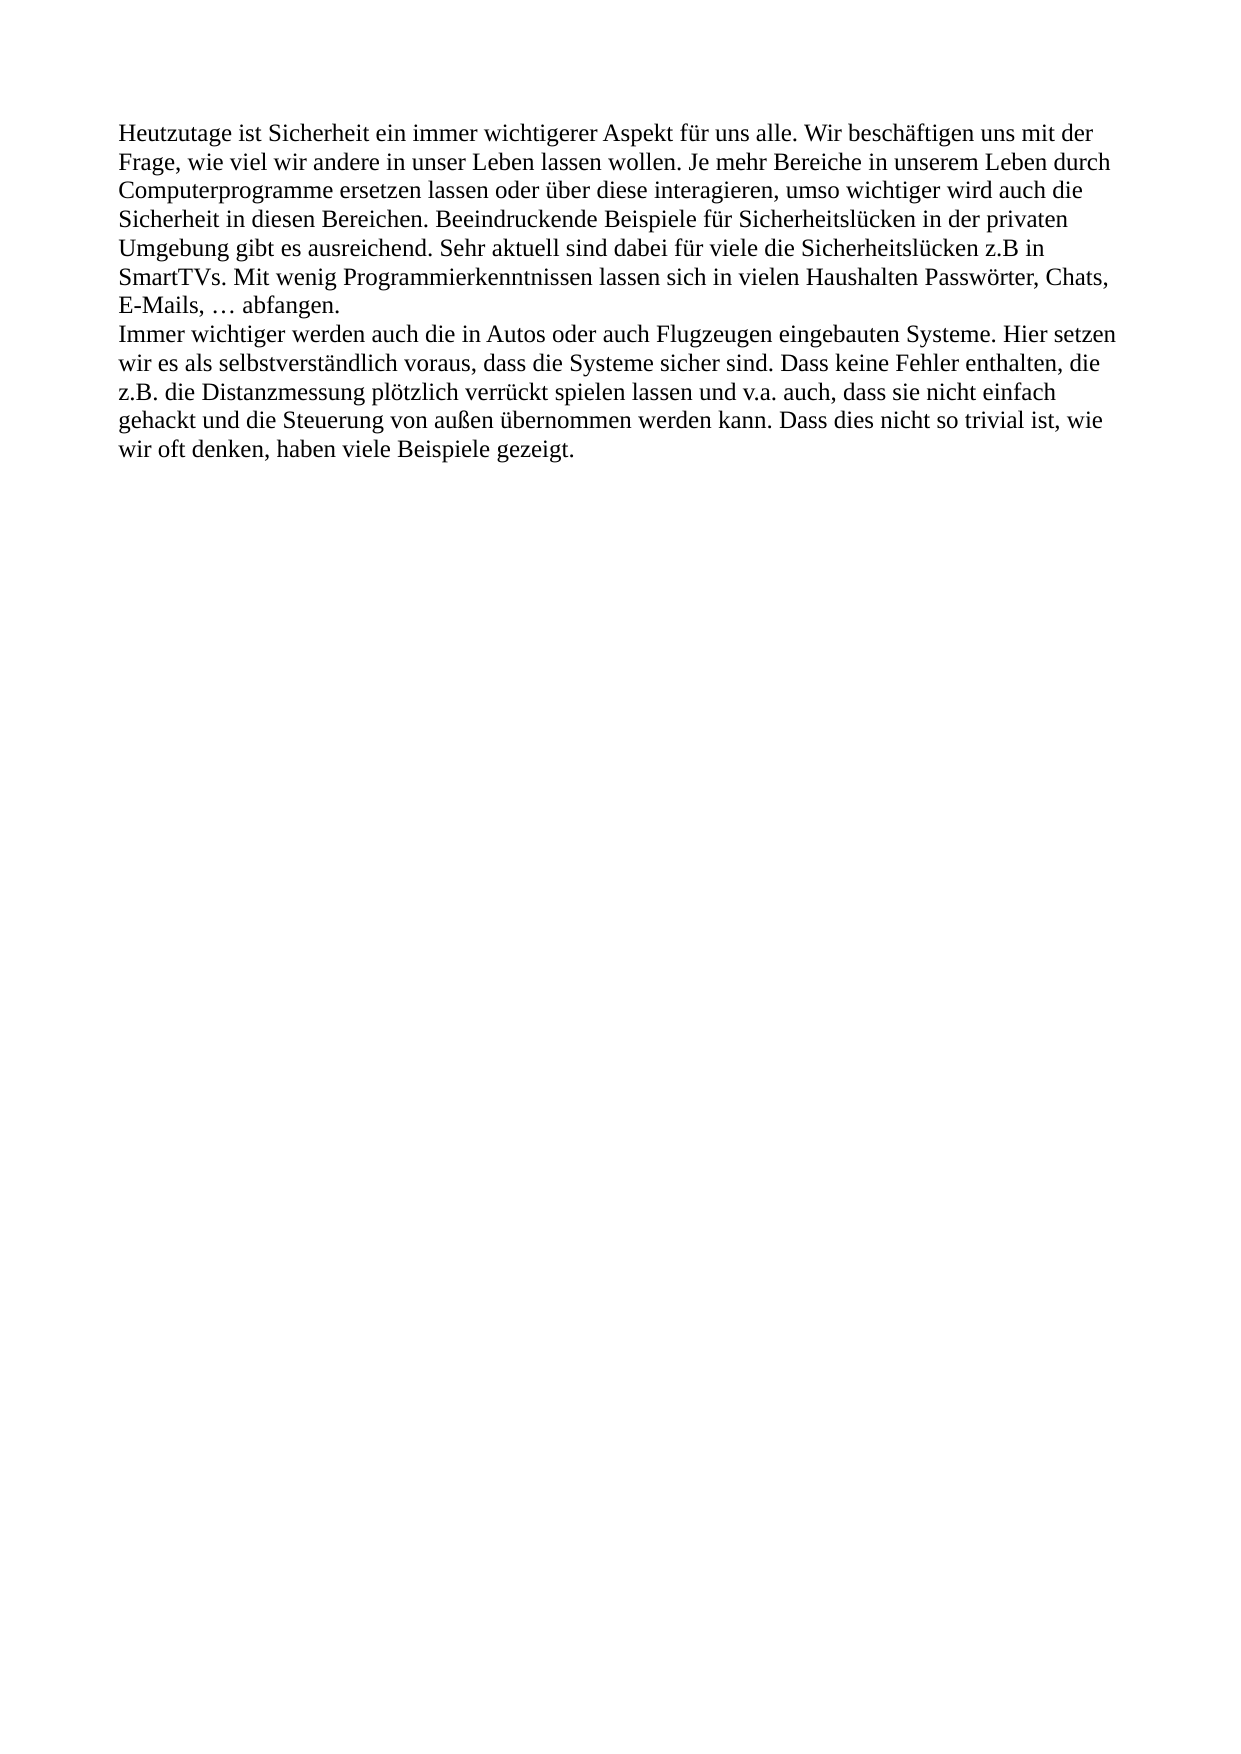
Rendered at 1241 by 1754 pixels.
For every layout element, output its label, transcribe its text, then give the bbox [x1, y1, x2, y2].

text Immer wichtiger werden auch die in Autos oder auch Flugzeugen eingebauten Systeme. Hier setzen wir es als selbstverständlich voraus, dass die Systeme sicher sind. Dass keine Fehler enthalten, die z.B. die Distanzmessung plötzlich verrückt spielen lassen und v.a. auch, dass sie nicht einfach gehackt und die Steuerung von außen übernommen werden kann. Dass dies nicht so trivial ist, wie wir oft denken, haben viele Beispiele gezeigt. [118, 319, 1122, 463]
text Heutzutage ist Sicherheit ein immer wichtigerer Aspekt für uns alle. Wir beschäftigen uns mit der Frage, wie viel wir andere in unser Leben lassen wollen. Je mehr Bereiche in unserem Leben durch Computerprogramme ersetzen lassen oder über diese interagieren, umso wichtiger wird auch die Sicherheit in diesen Bereichen. Beeindruckende Beispiele für Sicherheitslücken in der privaten Umgebung gibt es ausreichend. Sehr aktuell sind dabei für viele die Sicherheitslücken z.B in SmartTVs. Mit wenig Programmierkenntnissen lassen sich in vielen Haushalten Passwörter, Chats, E-Mails, … abfangen. [118, 118, 1122, 319]
